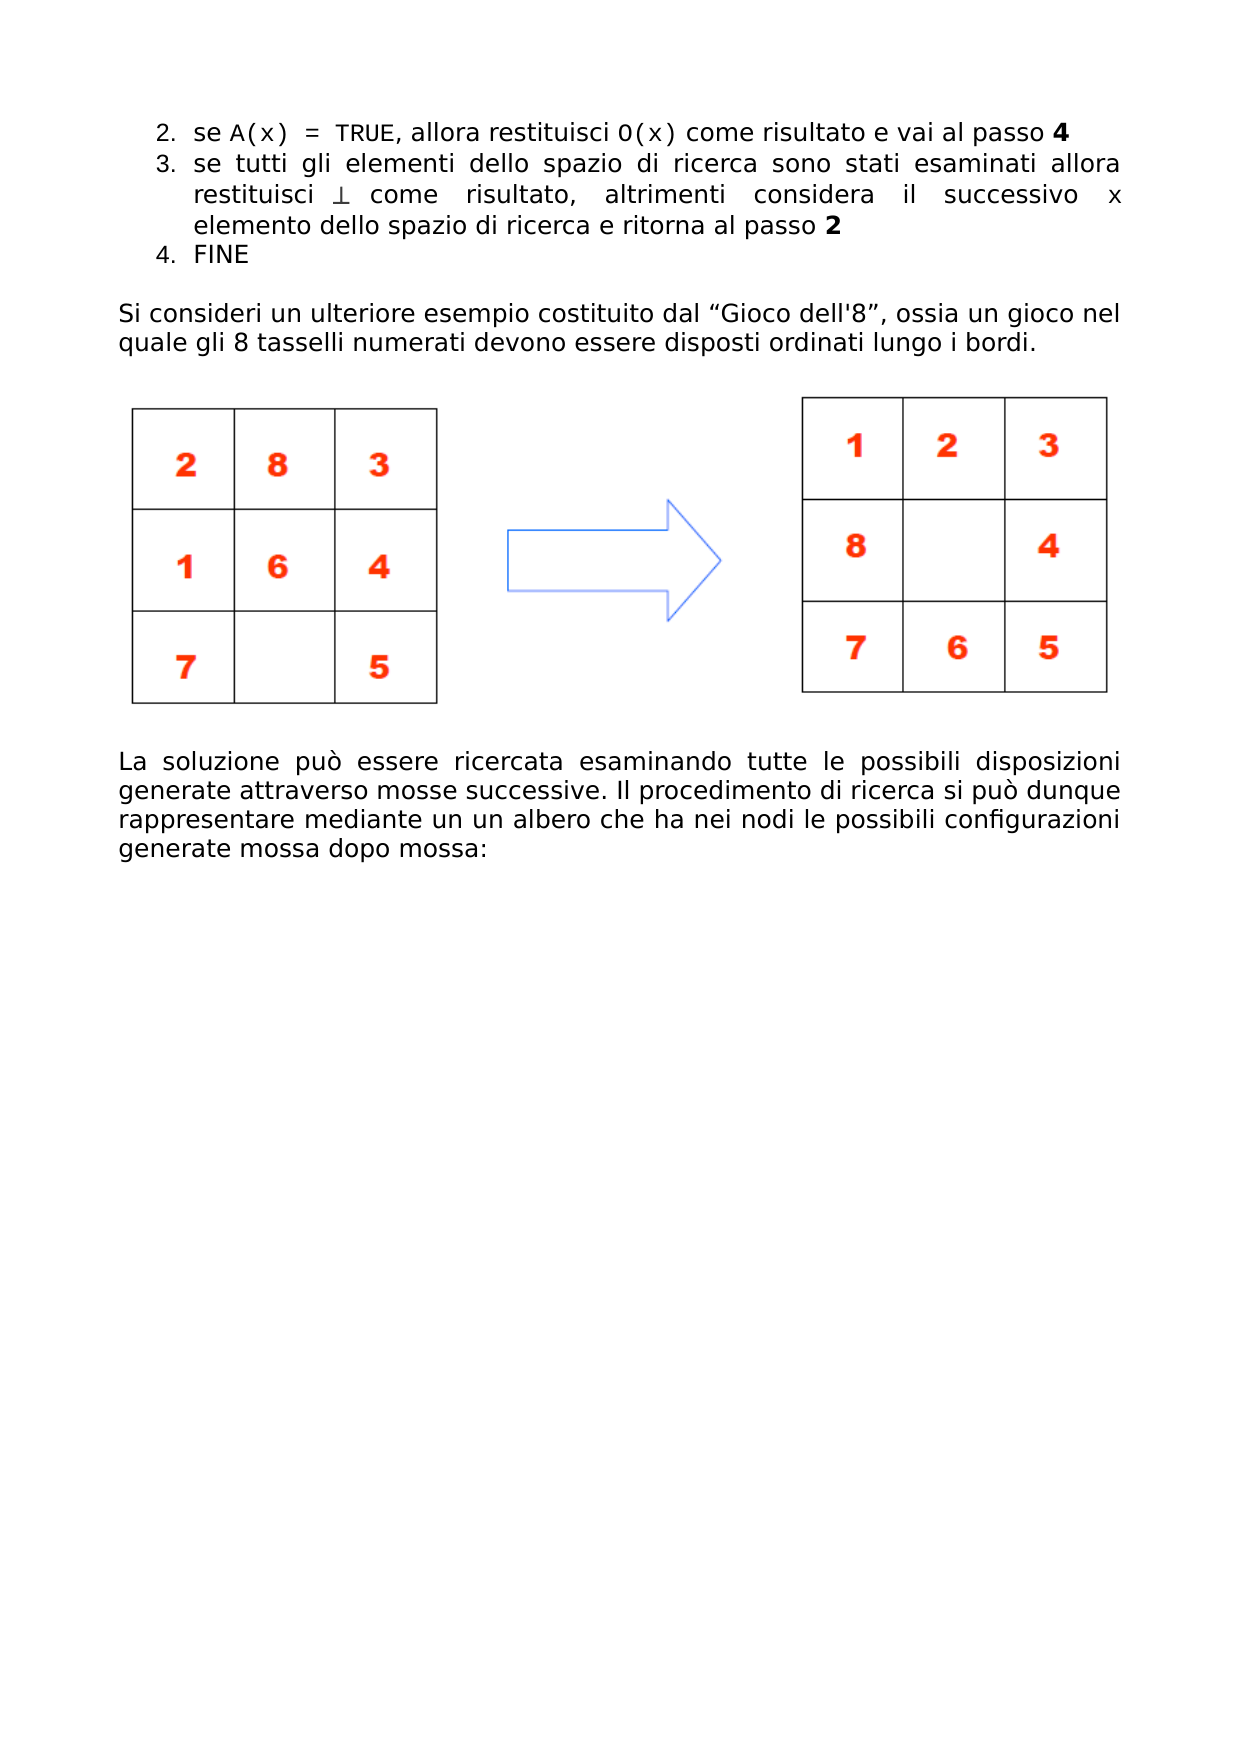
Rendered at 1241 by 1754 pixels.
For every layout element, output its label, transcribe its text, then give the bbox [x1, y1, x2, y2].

list FINE [156, 240, 1122, 269]
list se A(x) = TRUE, allora restituisci O(x) come risultato e vai al passo 4 [156, 118, 1122, 149]
list se tutti gli elementi dello spazio di ricerca sono stati esaminati allora restituiscicome risultato, altrimenti considera il successivo x elemento dello spazio di ricerca e ritorna al passo 2 [156, 149, 1122, 240]
picture [118, 386, 1123, 718]
text La soluzione può essere ricercata esaminando tutte le possibili disposizioni generate attraverso mosse successive. Il procedimento di ricerca si può dunque rappresentare mediante un un albero che ha nei nodi le possibili configurazioni generate mossa dopo mossa: [118, 747, 1122, 863]
text Si consideri un ulteriore esempio costituito dal “Gioco dell'8”, ossia un gioco nel quale gli 8 tasselli numerati devono essere disposti ordinati lungo i bordi. [118, 299, 1122, 357]
